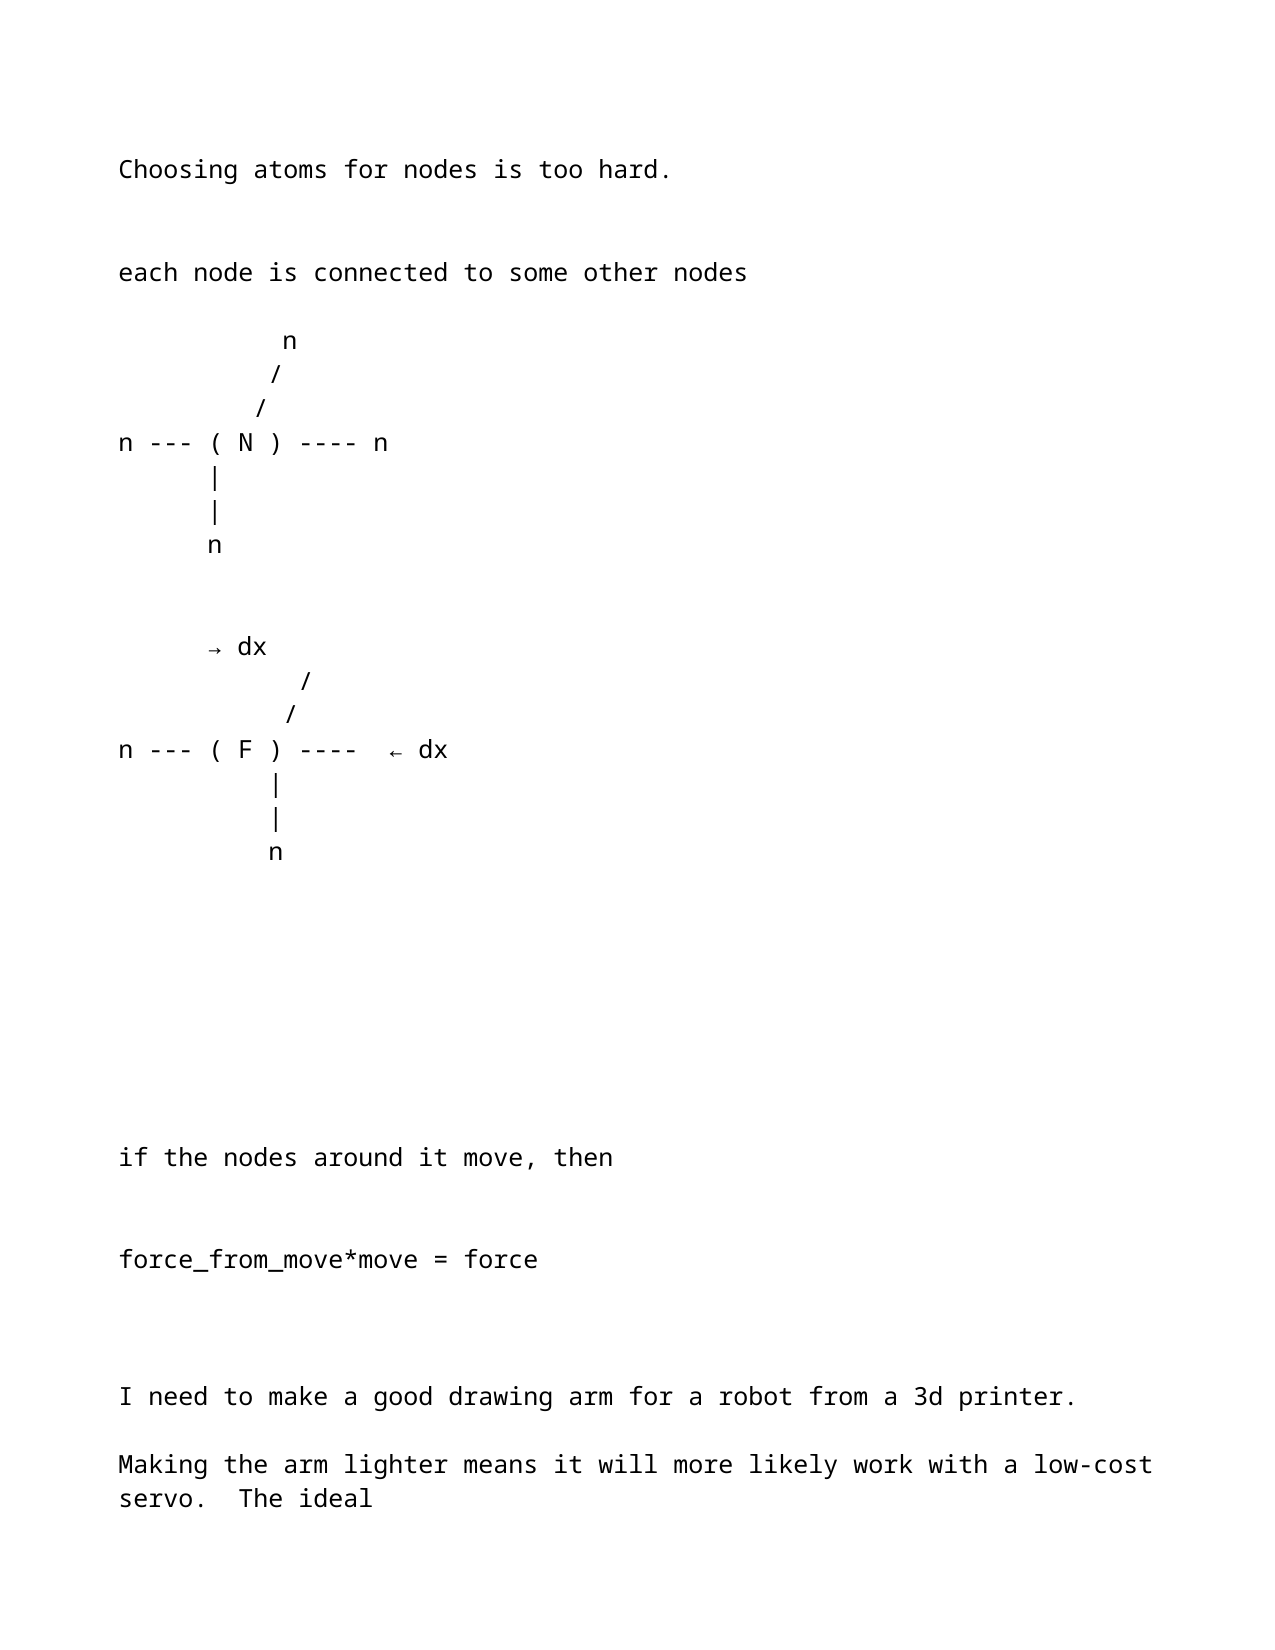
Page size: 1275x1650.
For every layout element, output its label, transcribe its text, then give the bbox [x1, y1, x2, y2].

text | [118, 799, 1157, 833]
text Choosing atoms for nodes is too hard. [118, 152, 1157, 186]
text each node is connected to some other nodes [118, 254, 1157, 288]
text | [118, 765, 1157, 799]
text n --- ( N ) ---- n [118, 425, 1157, 459]
text n [118, 527, 1157, 561]
text / [118, 357, 1157, 391]
text | [118, 493, 1157, 527]
text n [118, 322, 1157, 357]
text / [118, 663, 1157, 697]
text n --- ( F ) ---- ← dx [118, 731, 1157, 765]
text Making the arm lighter means it will more likely work with a low-cost servo. The ideal [118, 1447, 1157, 1515]
text / [118, 391, 1157, 425]
text / [118, 697, 1157, 731]
text I need to make a good drawing arm for a robot from a 3d printer. [118, 1378, 1157, 1412]
text | [118, 459, 1157, 493]
text → dx [118, 629, 1157, 663]
text force_from_move*move = force [118, 1242, 1157, 1276]
text n [118, 833, 1157, 867]
text if the nodes around it move, then [118, 1140, 1157, 1174]
